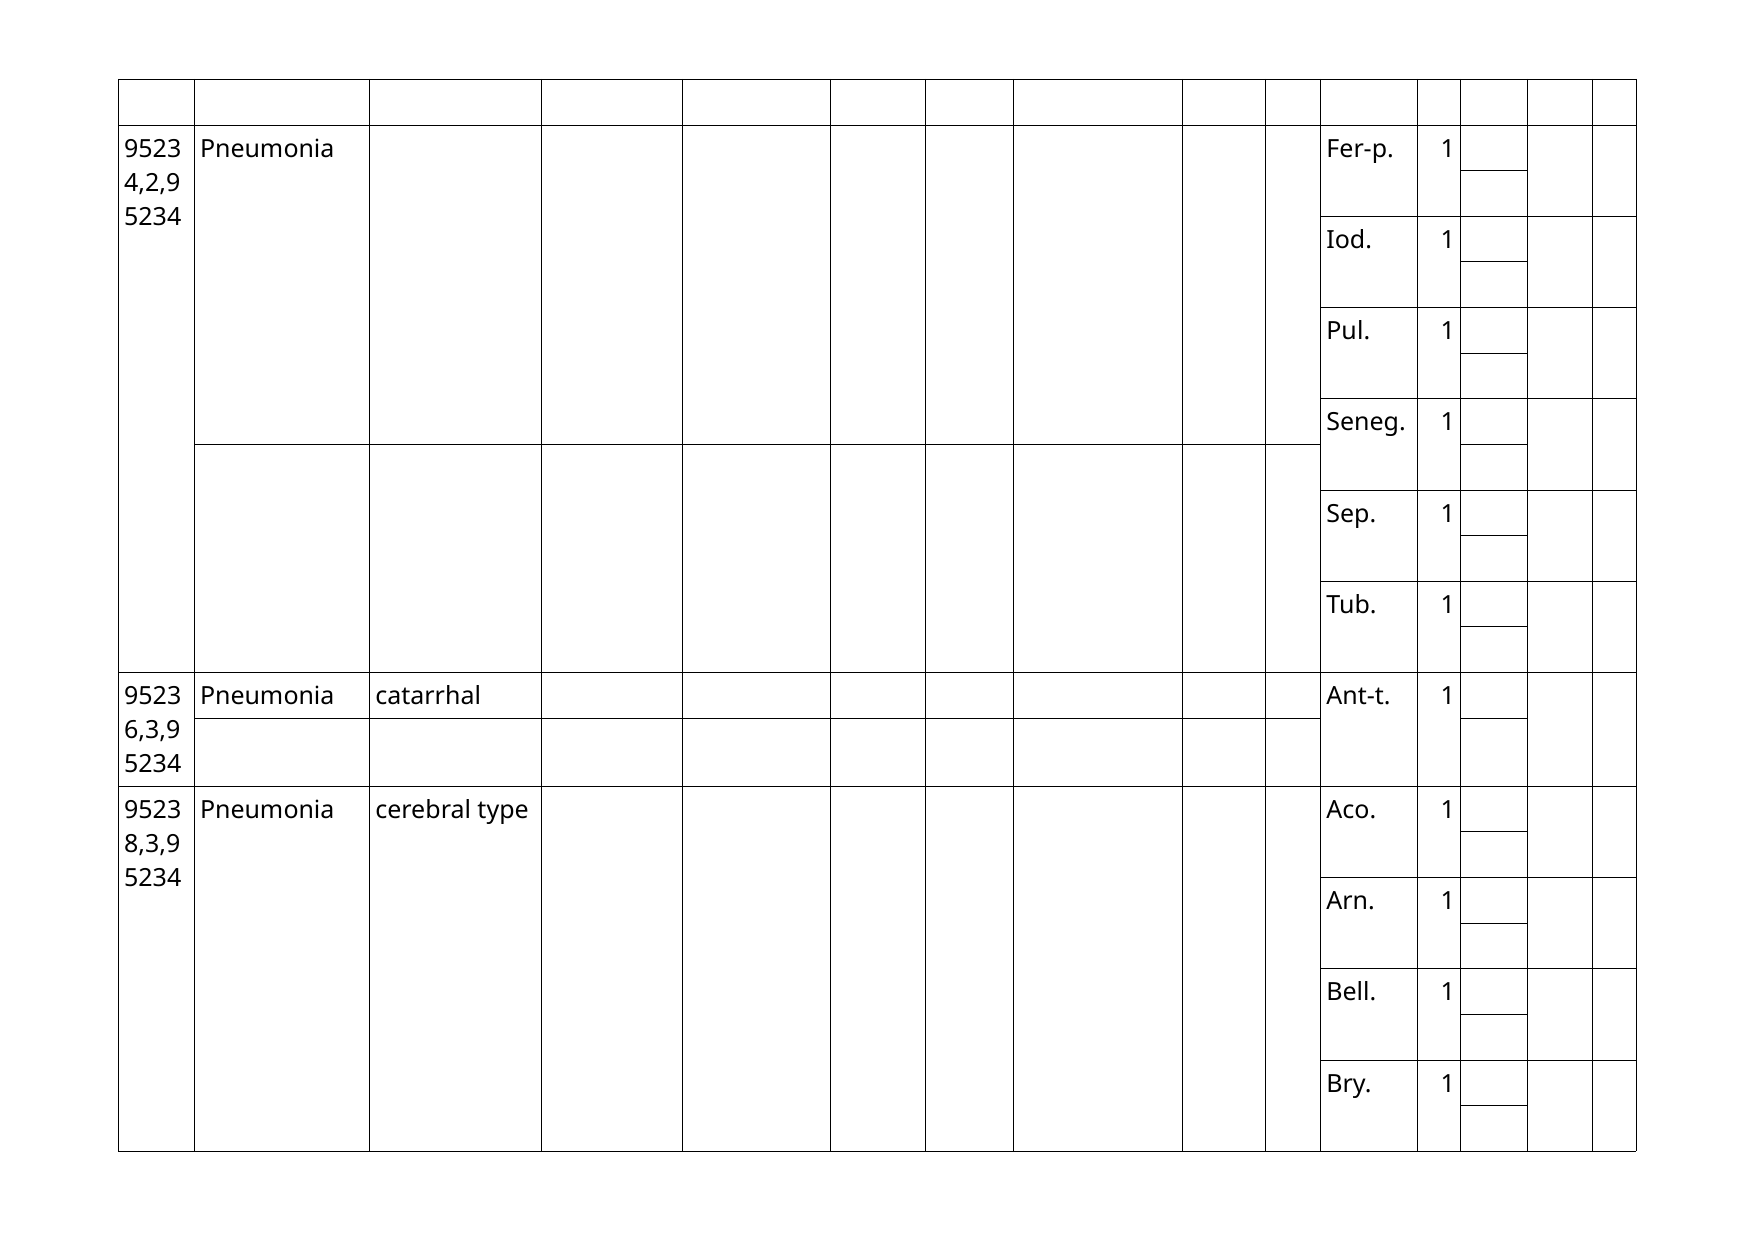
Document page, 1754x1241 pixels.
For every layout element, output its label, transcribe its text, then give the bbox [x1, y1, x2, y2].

table_cell Fer-p. [1321, 126, 1417, 216]
table_cell [1014, 787, 1182, 1151]
table_cell 1 [1418, 399, 1460, 489]
table_cell [195, 445, 369, 672]
table_cell [1528, 969, 1592, 1059]
table_cell [831, 719, 925, 786]
table_cell [370, 719, 541, 786]
table_cell [1461, 673, 1527, 718]
table_cell [1593, 217, 1636, 307]
table_cell Arn. [1321, 878, 1417, 968]
table_cell 95238,3,95234 [119, 787, 194, 1151]
table_cell 1 [1418, 673, 1460, 786]
table_cell [926, 80, 1013, 124]
table_cell [1461, 1015, 1527, 1059]
table_cell Aco. [1321, 787, 1417, 877]
table_cell [1528, 673, 1592, 786]
table_cell [831, 126, 925, 444]
table_cell [1528, 878, 1592, 968]
table_cell [1461, 1106, 1527, 1151]
table_cell [1461, 262, 1527, 307]
table_cell 1 [1418, 126, 1460, 216]
table_cell 1 [1418, 491, 1460, 581]
table_cell Pneumonia [195, 673, 369, 718]
table_cell [1183, 126, 1265, 444]
table_cell [683, 126, 830, 444]
table_cell [542, 719, 682, 786]
table_cell 1 [1418, 969, 1460, 1059]
table_cell Bry. [1321, 1061, 1417, 1151]
table_cell [1461, 354, 1527, 398]
table_cell [1528, 582, 1592, 672]
table_cell [370, 80, 541, 124]
table_cell [1461, 787, 1527, 831]
table_cell [1593, 491, 1636, 581]
table_cell [683, 80, 830, 124]
table_cell [1461, 126, 1527, 170]
table_cell [926, 445, 1013, 672]
table_cell 1 [1418, 217, 1460, 307]
table_cell [831, 80, 925, 124]
table_cell 1 [1418, 878, 1460, 968]
table_cell [1593, 878, 1636, 968]
table_cell [1593, 787, 1636, 877]
table_cell [1593, 969, 1636, 1059]
table_cell [370, 445, 541, 672]
table_cell [831, 673, 925, 718]
table_cell [1528, 217, 1592, 307]
table_cell [1266, 126, 1320, 444]
table_cell [1266, 787, 1320, 1151]
table_cell [926, 787, 1013, 1151]
table_cell 95236,3,95234 [119, 673, 194, 786]
table_cell [1593, 126, 1636, 216]
table_cell [542, 445, 682, 672]
table_cell [542, 80, 682, 124]
table_cell [1321, 80, 1417, 124]
table_cell [1418, 80, 1460, 124]
table_cell [542, 673, 682, 718]
table_cell Iod. [1321, 217, 1417, 307]
table_cell [1528, 308, 1592, 398]
table_cell [1014, 719, 1182, 786]
table_cell [1593, 399, 1636, 489]
table_cell Bell. [1321, 969, 1417, 1059]
table_cell [1183, 787, 1265, 1151]
table_cell [1461, 308, 1527, 353]
table_cell [1266, 673, 1320, 718]
table_cell Sep. [1321, 491, 1417, 581]
table_cell [542, 126, 682, 444]
table_cell [1528, 126, 1592, 216]
table_cell [1014, 80, 1182, 124]
table_cell [683, 787, 830, 1151]
table_cell [926, 719, 1013, 786]
table_cell [926, 673, 1013, 718]
table_cell 1 [1418, 787, 1460, 877]
table_cell [1183, 80, 1265, 124]
table_cell [1461, 217, 1527, 261]
table_cell catarrhal [370, 673, 541, 718]
table_cell [1183, 673, 1265, 718]
table_cell 95234,2,95234 [119, 126, 194, 672]
table_cell Tub. [1321, 582, 1417, 672]
table_cell [926, 126, 1013, 444]
table_cell [1461, 582, 1527, 626]
table_cell [119, 80, 194, 124]
table_cell [195, 719, 369, 786]
table_cell [1593, 1061, 1636, 1151]
table_cell [1528, 1061, 1592, 1151]
table_cell 1 [1418, 582, 1460, 672]
table_cell [1183, 445, 1265, 672]
table_cell [1528, 491, 1592, 581]
table_cell 1 [1418, 1061, 1460, 1151]
table_cell [1014, 673, 1182, 718]
table_cell [1593, 582, 1636, 672]
table_cell [370, 126, 541, 444]
table_cell [1461, 171, 1527, 216]
table_cell Pneumonia [195, 126, 369, 444]
table_cell [1266, 445, 1320, 672]
table_cell 1 [1418, 308, 1460, 398]
table_cell Pneumonia [195, 787, 369, 1151]
table_cell [683, 673, 830, 718]
table_cell [1461, 924, 1527, 968]
table_cell [1593, 80, 1636, 124]
table_cell [1461, 1061, 1527, 1105]
table_cell [1528, 80, 1592, 124]
table_cell Ant-t. [1321, 673, 1417, 786]
table_cell [683, 719, 830, 786]
table_cell [1183, 719, 1265, 786]
table_cell [1593, 308, 1636, 398]
table_cell [683, 445, 830, 672]
table_cell [195, 80, 369, 124]
table_cell [1461, 627, 1527, 672]
table_cell cerebral type [370, 787, 541, 1151]
table_cell Pul. [1321, 308, 1417, 398]
table_cell [1266, 80, 1320, 124]
table_cell [1528, 787, 1592, 877]
table_cell [1461, 399, 1527, 444]
table_cell [1266, 719, 1320, 786]
table_cell [831, 787, 925, 1151]
table_cell [1461, 878, 1527, 923]
table_cell [1461, 491, 1527, 535]
table_cell [1461, 969, 1527, 1014]
table_cell [1461, 719, 1527, 786]
table_cell [1014, 126, 1182, 444]
table_cell [1528, 399, 1592, 489]
table_cell [1461, 445, 1527, 489]
table_cell [542, 787, 682, 1151]
table_cell [1461, 536, 1527, 581]
table_cell [831, 445, 925, 672]
table_cell [1014, 445, 1182, 672]
table_cell Seneg. [1321, 399, 1417, 489]
table_cell [1461, 832, 1527, 877]
table_cell [1593, 673, 1636, 786]
table_cell [1461, 80, 1527, 124]
